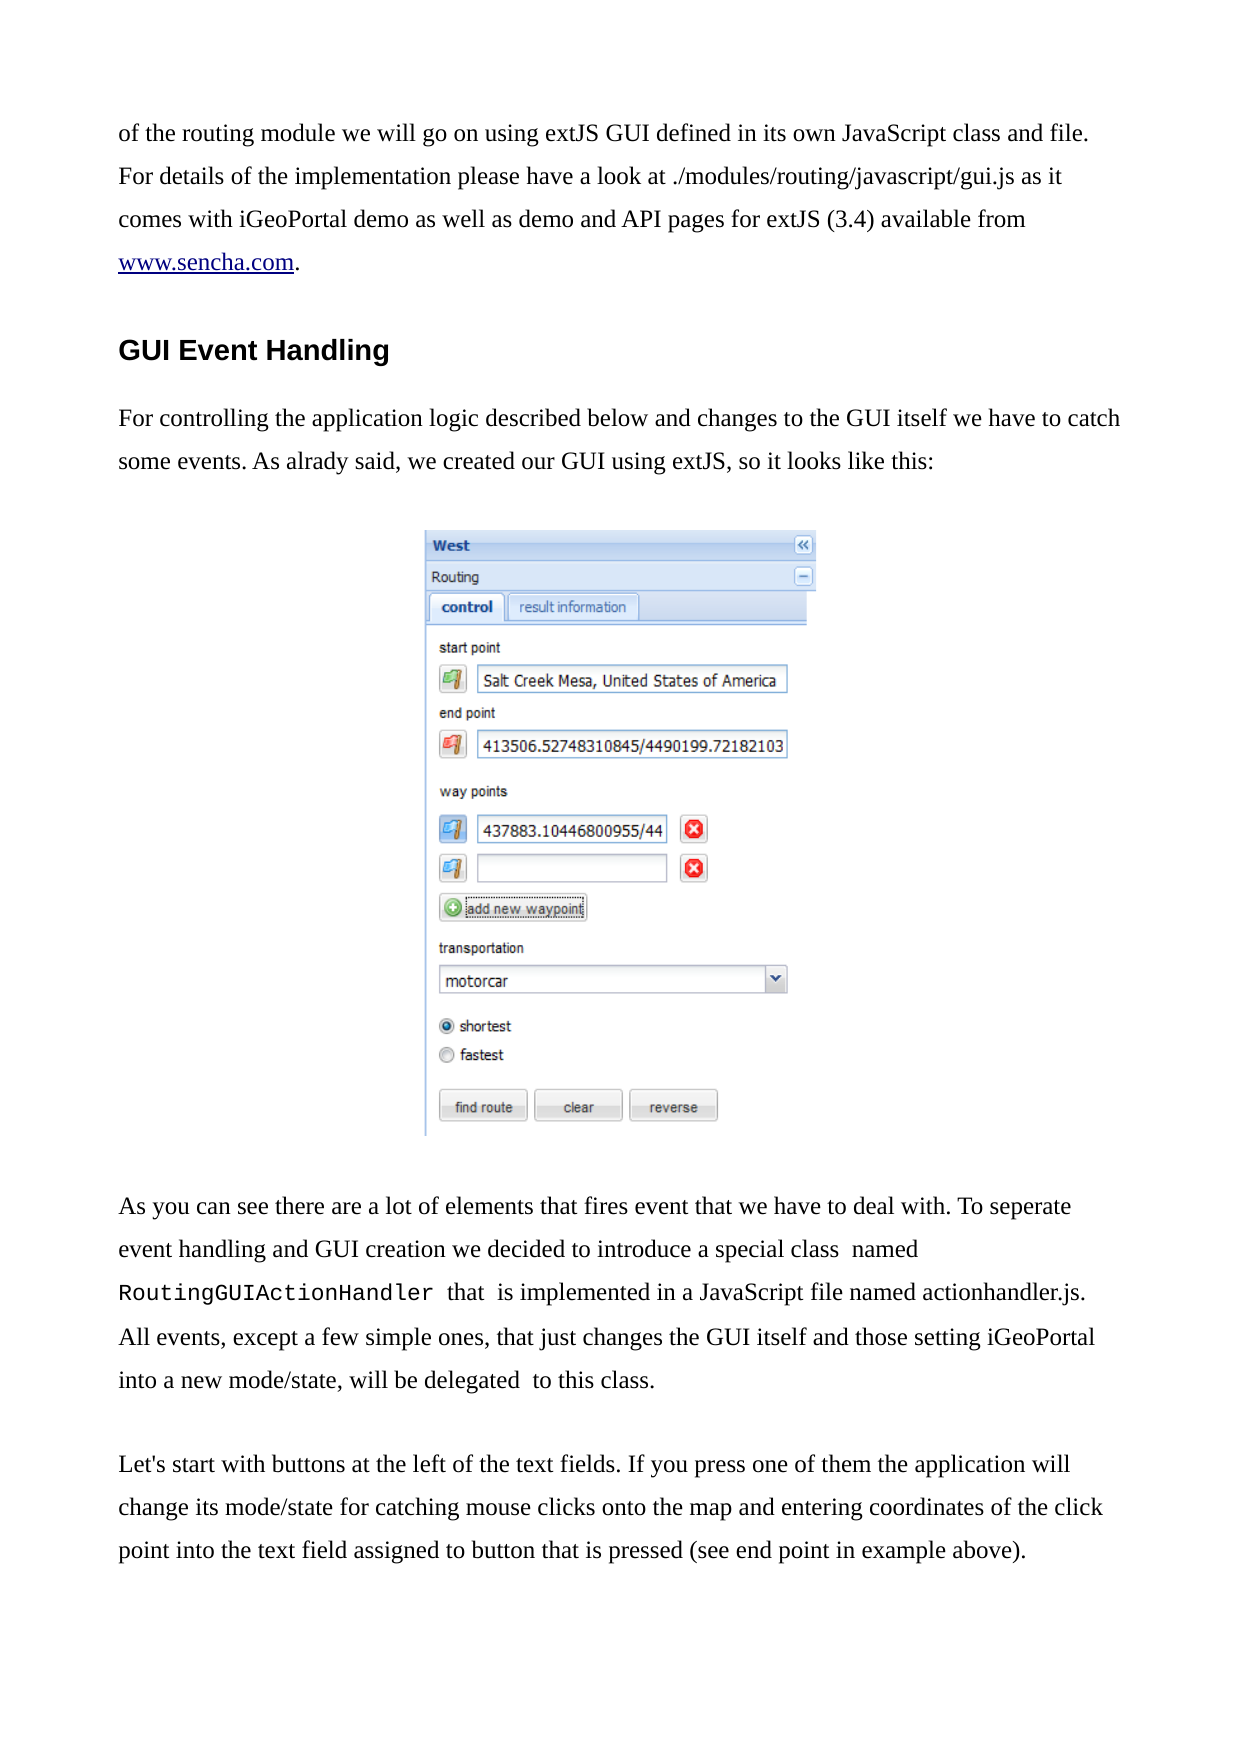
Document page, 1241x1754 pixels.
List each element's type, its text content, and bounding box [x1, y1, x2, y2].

text of the routing module we will go on using extJS GUI defined in its own JavaScript class and file. For details of the implementation please have a look at ./modules/routing/javascript/gui.js as it comes with iGeoPortal demo as well as demo and API pages for extJS (3.4) available from www.sencha.com. [118, 118, 1122, 276]
subtitle GUI Event Handling [118, 333, 1122, 367]
text As you can see there are a lot of elements that fires event that we have to deal with. To seperate event handling and GUI creation we decided to introduce a special class named RoutingGUIActionHandler that is implemented in a JavaScript file named actionhandler.js. All events, except a few simple ones, that just changes the GUI itself and those setting iGeoPortal into a new mode/state, will be delegated to this class. [118, 1191, 1122, 1394]
picture [424, 530, 817, 1136]
text Let's start with buttons at the left of the text fields. If you press one of them the application will change its mode/state for catching mouse clicks onto the map and entering coordinates of the click point into the text field assigned to button that is pressed (see end point in example above). [118, 1449, 1122, 1564]
text For controlling the application logic described below and changes to the GUI itself we have to catch some events. As alrady said, we created our GUI using extJS, so it looks like this: [118, 403, 1122, 475]
